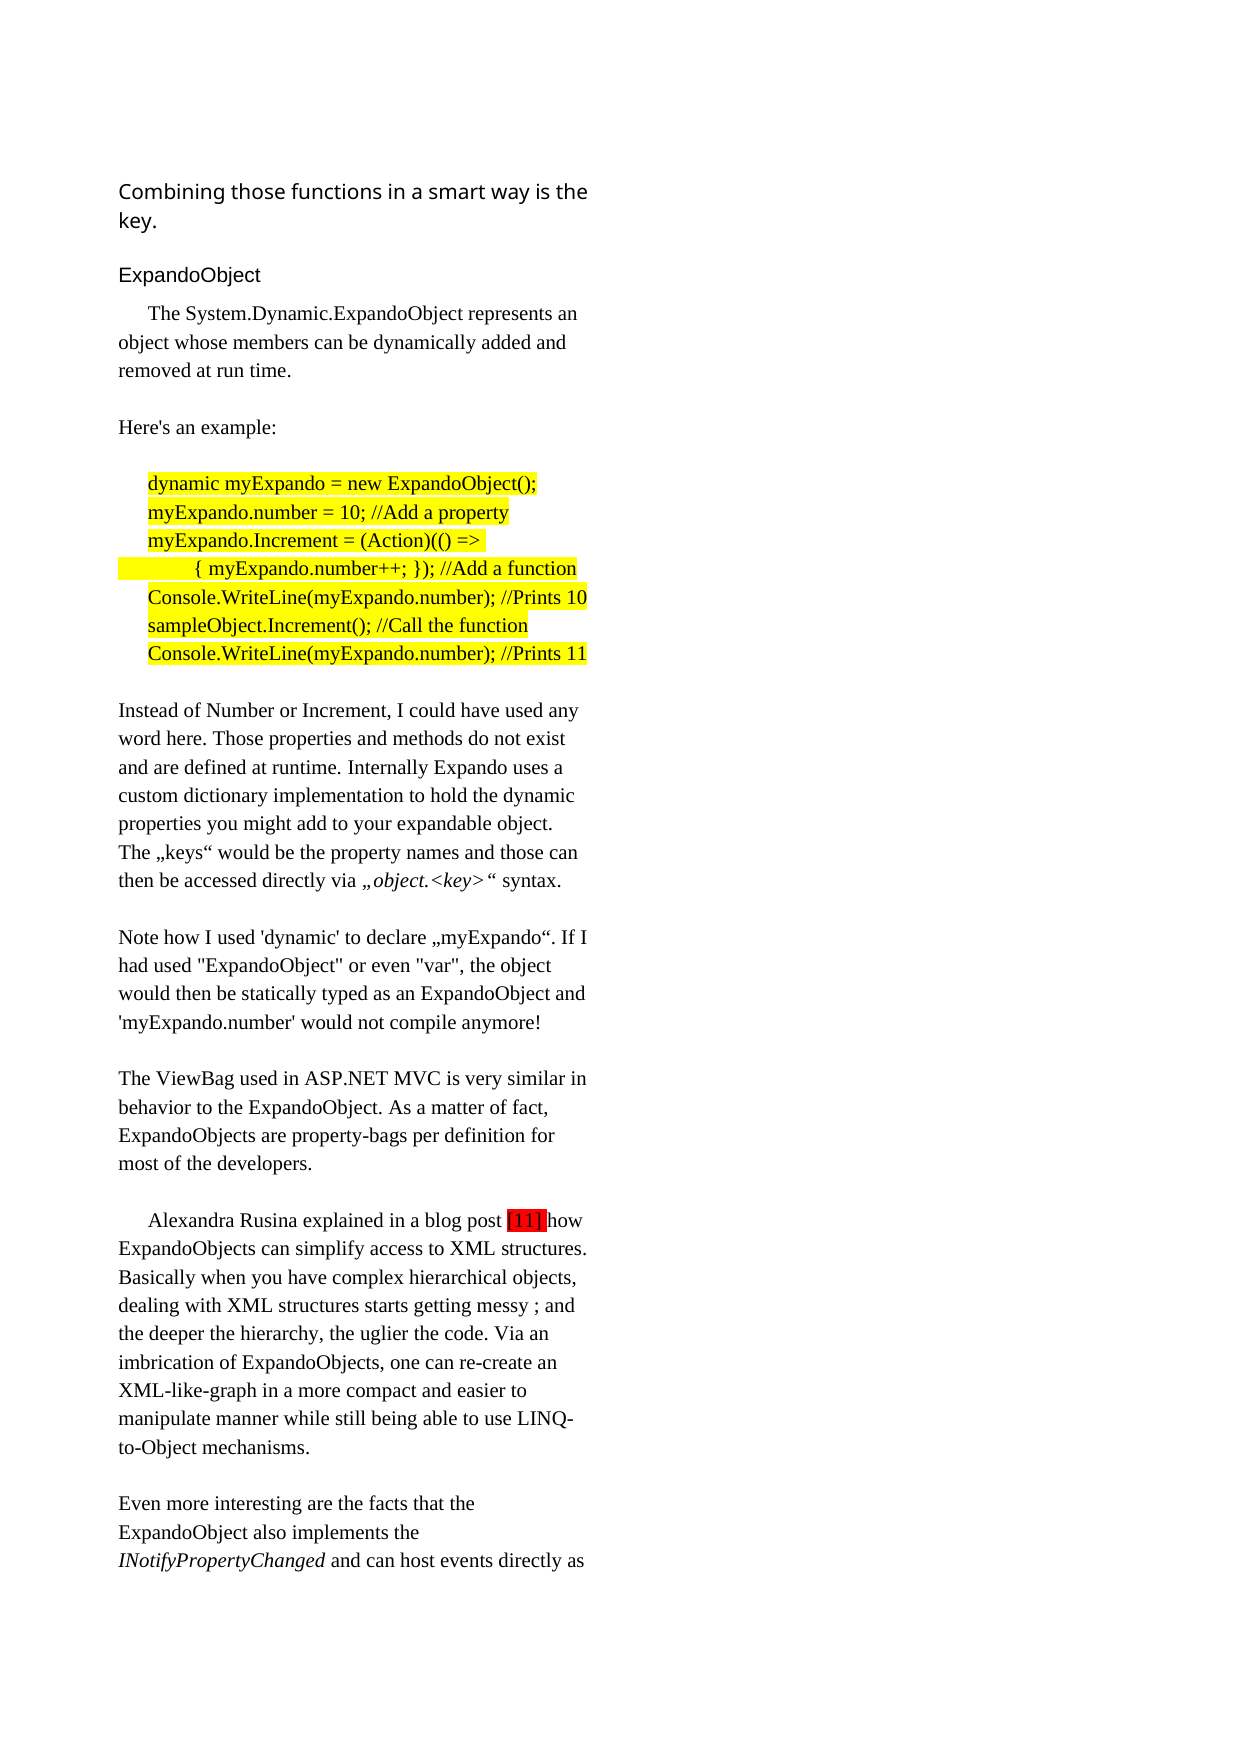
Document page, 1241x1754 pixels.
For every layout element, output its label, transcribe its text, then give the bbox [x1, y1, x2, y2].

text Even more interesting are the facts that the ExpandoObject also implements the INotifyPropertyChanged and can host events directly as [118, 1488, 591, 1573]
text Note how I used 'dynamic' to declare „myExpando“. If I had used "ExpandoObject" or even "var", the object would then be statically typed as an ExpandoObject and 'myExpando.number' would not compile anymore! [118, 922, 591, 1035]
text Combining those functions in a smart way is the key. [118, 177, 591, 234]
text Instead of Number or Increment, I could have used any word here. Those properties and methods do not exist and are defined at runtime. Internally Expando uses a custom dictionary implementation to hold the dynamic properties you might add to your expandable object. The „keys“ would be the property names and those can then be accessed directly via „object.<key>“ syntax. [118, 695, 591, 893]
text Console.WriteLine(myExpando.number); //Prints 10 [118, 582, 591, 610]
text myExpando.Increment = (Action)(() => { myExpando.number++; }); //Add a function [118, 525, 591, 582]
text The ViewBag used in ASP.NET MVC is very similar in behavior to the ExpandoObject. As a matter of fact, ExpandoObjects are property-bags per definition for most of the developers. [118, 1063, 591, 1177]
text Here's an example: [118, 412, 591, 440]
text Alexandra Rusina explained in a blog post [11] how ExpandoObjects can simplify access to XML structures. Basically when you have complex hierarchical objects, dealing with XML structures starts getting messy ; and the deeper the hierarchy, the uglier the code. Via an imbrication of ExpandoObjects, one can re-create an XML-like-graph in a more compact and easier to manipulate manner while still being able to use LINQ-to-Object mechanisms. [118, 1205, 591, 1460]
text Console.WriteLine(myExpando.number); //Prints 11 [118, 638, 591, 667]
text myExpando.number = 10; //Add a property [118, 497, 591, 525]
text dynamic myExpando = new ExpandoObject(); [118, 468, 591, 497]
text ExpandoObject [118, 263, 591, 286]
text The System.Dynamic.ExpandoObject represents an object whose members can be dynamically added and removed at run time. [118, 298, 591, 383]
text sampleObject.Increment(); //Call the function [118, 610, 591, 638]
